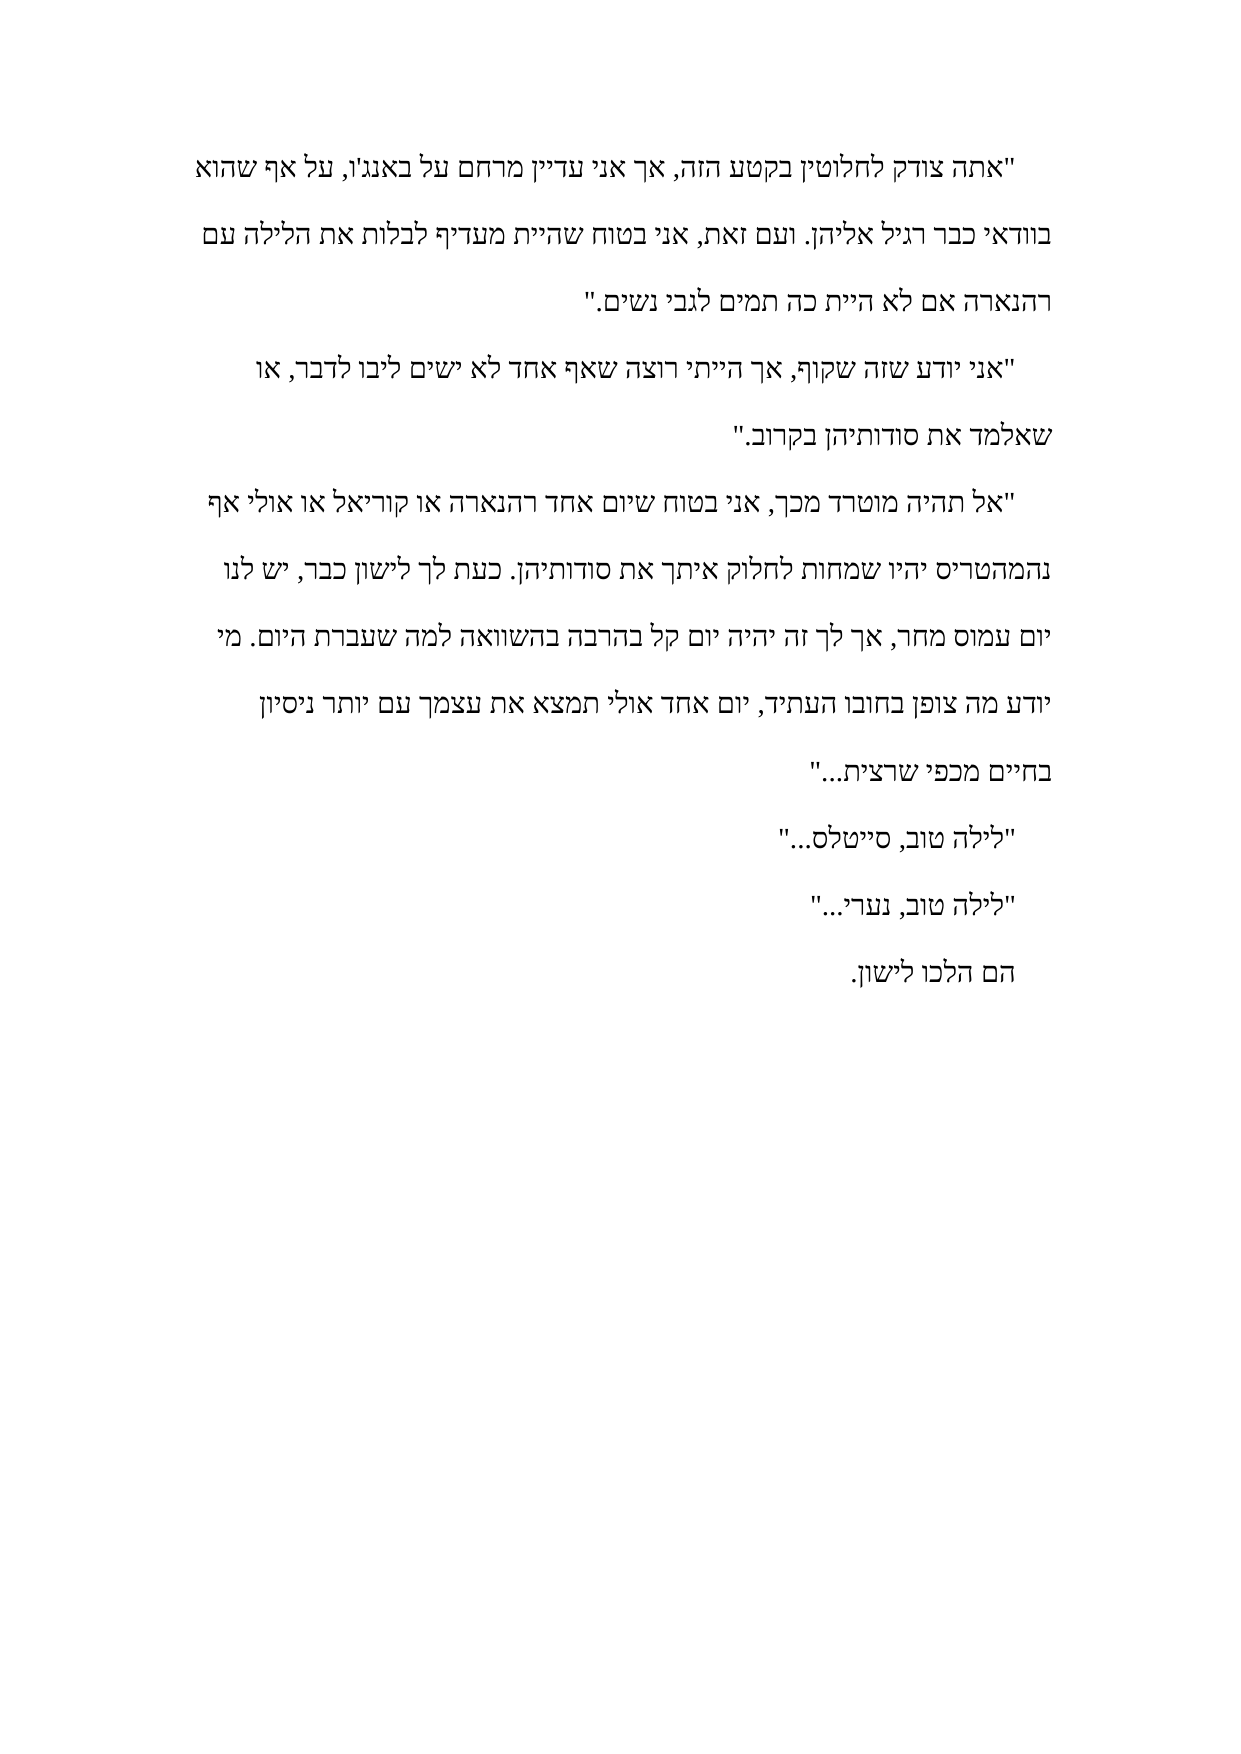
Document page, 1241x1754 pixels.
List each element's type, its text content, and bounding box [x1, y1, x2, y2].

text "אני יודע שזה שקוף, אך הייתי רוצה שאף אחד לא ישים ליבו לדבר, או שאלמד את סודותיהן בקרוב." [187, 351, 1053, 452]
text "לילה טוב, סייטלס..." [187, 821, 1053, 854]
text "לילה טוב, נערי..." [187, 888, 1053, 921]
text הם הלכו לישון. [187, 955, 1053, 988]
text "אתה צודק לחלוטין בקטע הזה, אך אני עדיין מרחם על באנג'ו, על אף שהוא בוודאי כבר רגיל אליהן. ועם זאת, אני בטוח שהיית מעדיף לבלות את הלילה עם רהנארה אם לא היית כה תמים לגבי נשים." [187, 150, 1053, 318]
text "אל תהיה מוטרד מכך, אני בטוח שיום אחד רהנארה או קוריאל או אולי אף נהמהטריס יהיו שמחות לחלוק איתך את סודותיהן. כעת לך לישון כבר, יש לנו יום עמוס מחר, אך לך זה יהיה יום קל בהרבה בהשוואה למה שעברת היום. מי יודע מה צופן בחובו העתיד, יום אחד אולי תמצא את עצמך עם יותר ניסיון בחיים מכפי שרצית..." [187, 485, 1053, 787]
